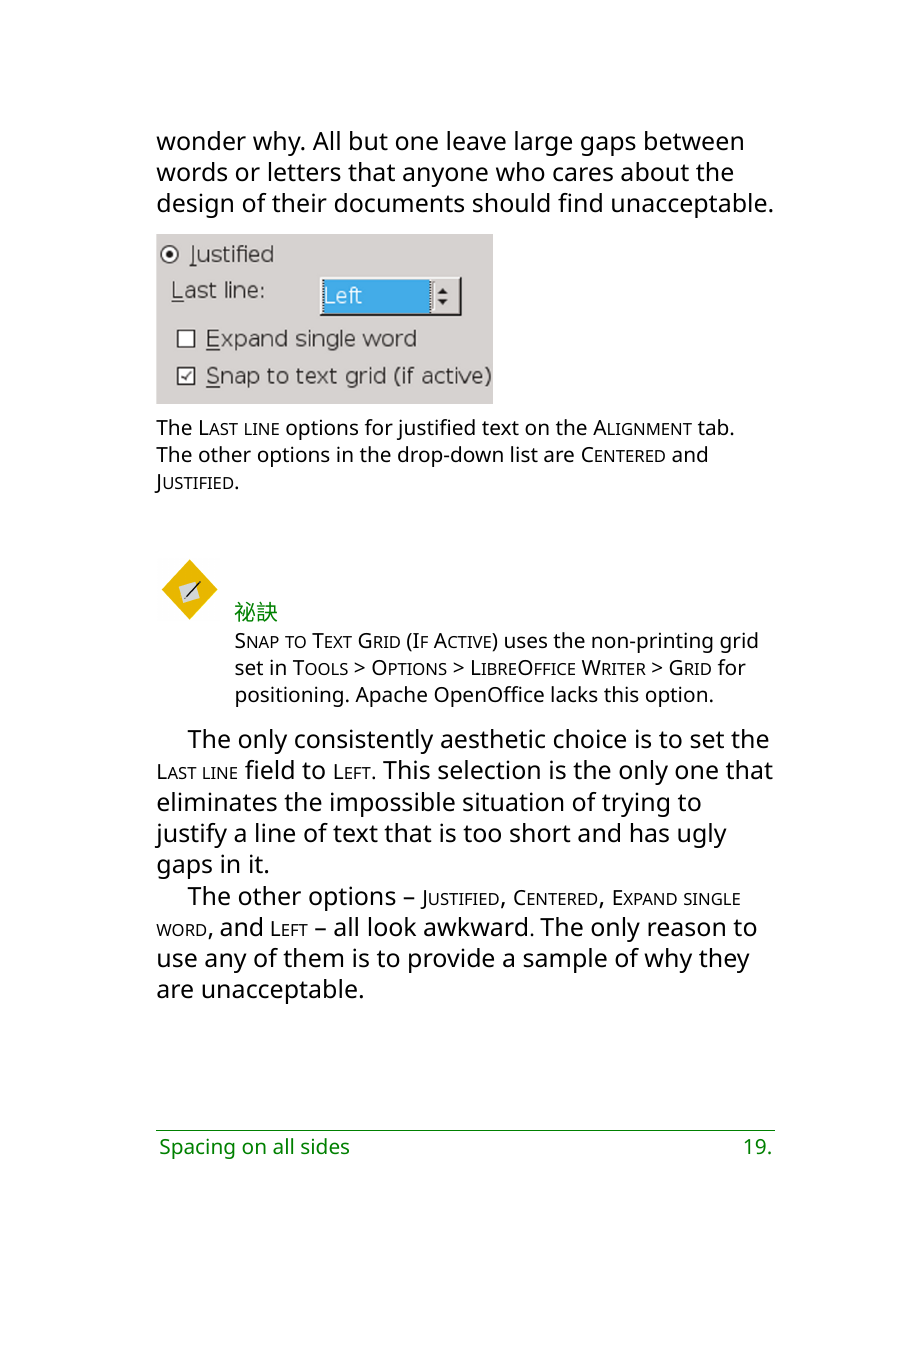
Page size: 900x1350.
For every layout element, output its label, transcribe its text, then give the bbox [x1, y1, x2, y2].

picture [156, 234, 493, 404]
list 祕訣 [156, 557, 775, 627]
text The only consistently aesthetic choice is to set the Last line field to Left. This selection is the only one that eliminates the impossible situation of trying to justify a line of text that is too short and has ugly gaps in it. [156, 724, 775, 880]
text wonder why. All but one leave large gaps between words or letters that anyone who cares about the design of their documents should find unacceptable. [156, 125, 775, 219]
text The other options – Justified, Centered, Expand single word, and Left – all look awkward. The only reason to use any of them is to provide a sample of why they are unacceptable. [156, 880, 775, 1005]
table_header [156, 234, 775, 405]
picture [157, 558, 220, 621]
table_cell The Last line options for justified text on the Alignment tab. The other options in the drop-down list are Centered and Justified. [156, 405, 775, 494]
text Snap to Text Grid (If Active) uses the non-printing grid set in Tools > Options > LibreOffice Writer > Grid for positioning. Apache OpenOffice lacks this option. [234, 627, 775, 708]
